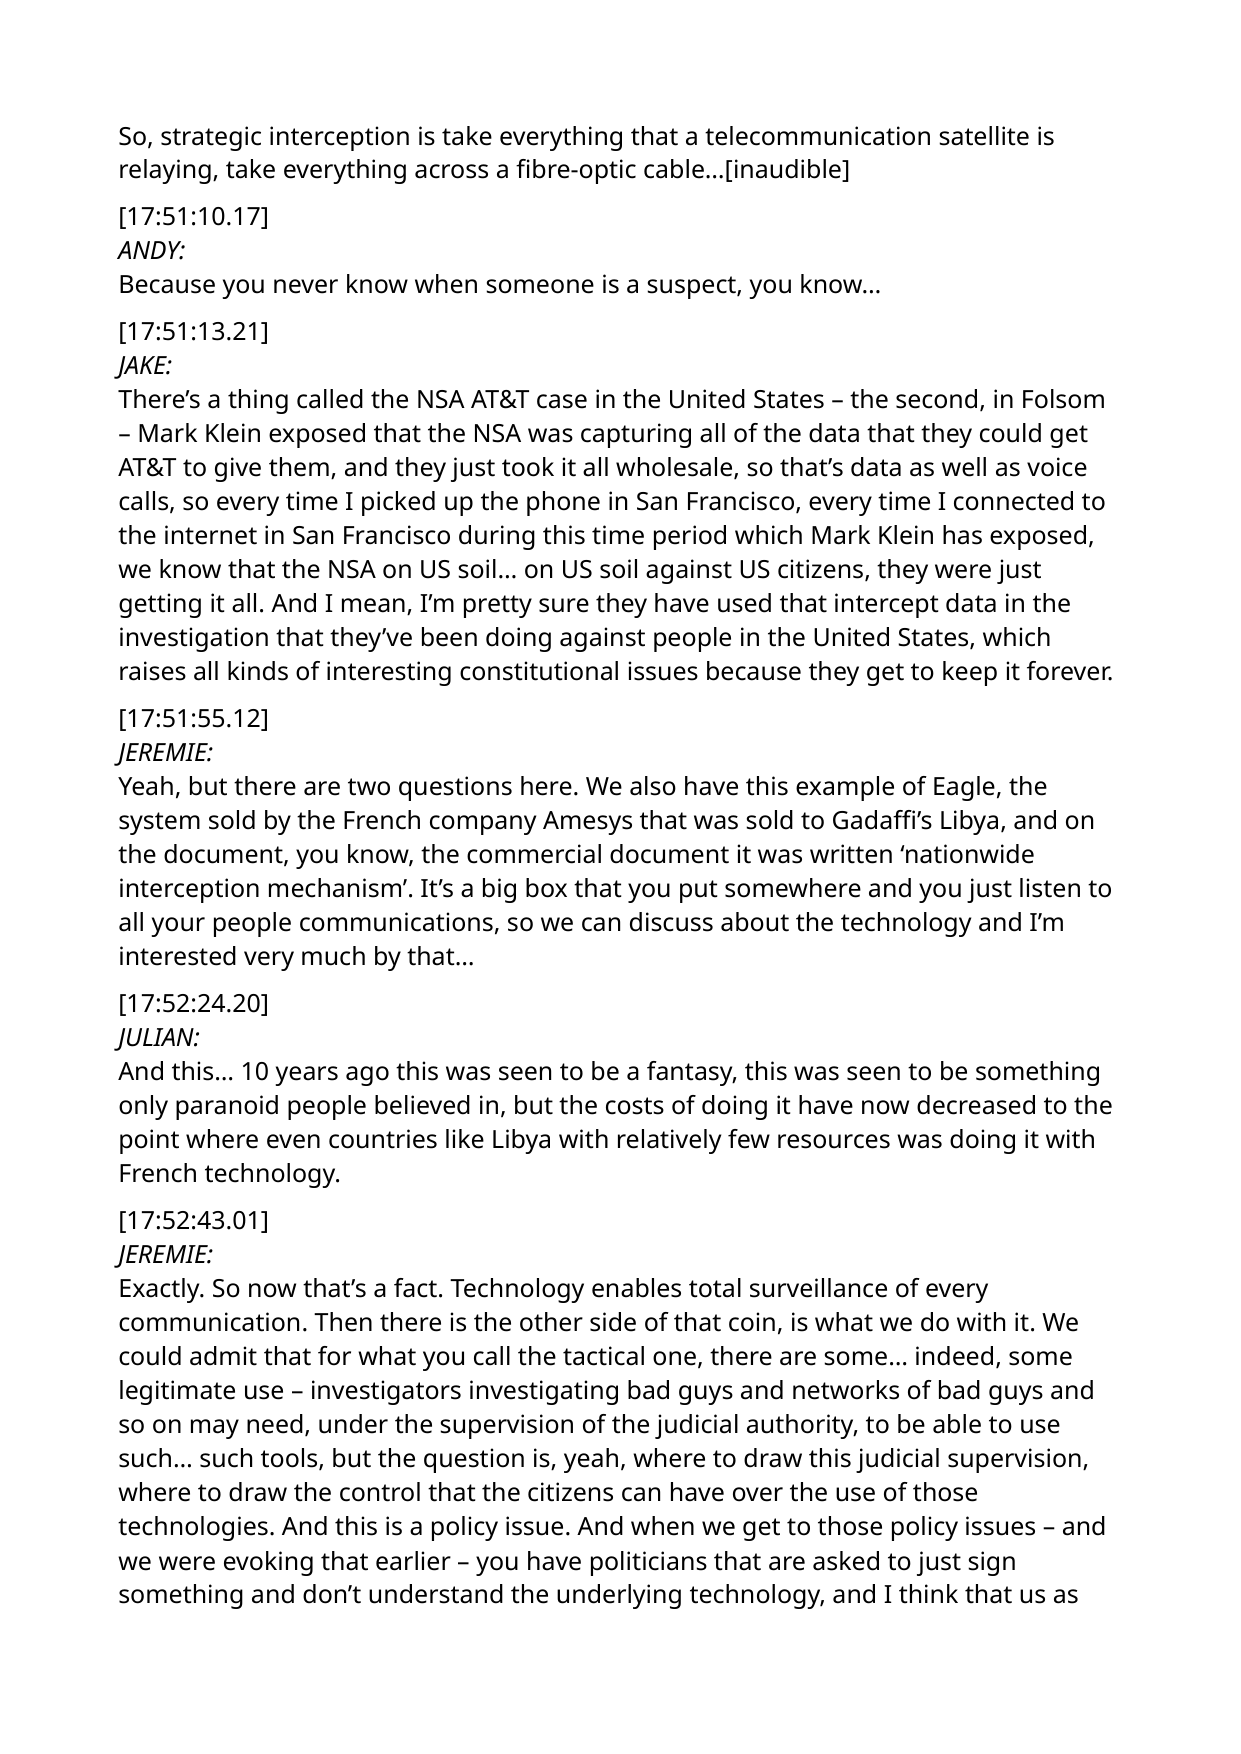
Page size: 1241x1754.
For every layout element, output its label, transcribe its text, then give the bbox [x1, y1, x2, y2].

text [17:52:24.20] JULIAN: And this… 10 years ago this was seen to be a fantasy, this was seen to be something only paranoid people believed in, but the costs of doing it have now decreased to the point where even countries like Libya with relatively few resources was doing it with French technology. [118, 986, 1122, 1190]
text So, strategic interception is take everything that a telecommunication satellite is relaying, take everything across a fibre-optic cable…[inaudible] [118, 118, 1122, 186]
text [17:52:43.01] JEREMIE: Exactly. So now that’s a fact. Technology enables total surveillance of every communication. Then there is the other side of that coin, is what we do with it. We could admit that for what you call the tactical one, there are some… indeed, some legitimate use – investigators investigating bad guys and networks of bad guys and so on may need, under the supervision of the judicial authority, to be able to use such… such tools, but the question is, yeah, where to draw this judicial supervision, where to draw the control that the citizens can have over the use of those technologies. And this is a policy issue. And when we get to those policy issues – and we were evoking that earlier – you have politicians that are asked to just sign something and don’t understand the underlying technology, and I think that us as [118, 1202, 1122, 1611]
text [17:51:13.21] JAKE: There’s a thing called the NSA AT&T case in the United States – the second, in Folsom – Mark Klein exposed that the NSA was capturing all of the data that they could get AT&T to give them, and they just took it all wholesale, so that’s data as well as voice calls, so every time I picked up the phone in San Francisco, every time I connected to the internet in San Francisco during this time period which Mark Klein has exposed, we know that the NSA on US soil… on US soil against US citizens, they were just getting it all. And I mean, I’m pretty sure they have used that intercept data in the investigation that they’ve been doing against people in the United States, which raises all kinds of interesting constitutional issues because they get to keep it forever. [118, 313, 1122, 688]
text [17:51:10.17] ANDY: Because you never know when someone is a suspect, you know… [118, 199, 1122, 301]
text [17:51:55.12] JEREMIE: Yeah, but there are two questions here. We also have this example of Eagle, the system sold by the French company Amesys that was sold to Gadaffi’s Libya, and on the document, you know, the commercial document it was written ‘nationwide interception mechanism’. It’s a big box that you put somewhere and you just listen to all your people communications, so we can discuss about the technology and I’m interested very much by that… [118, 701, 1122, 973]
